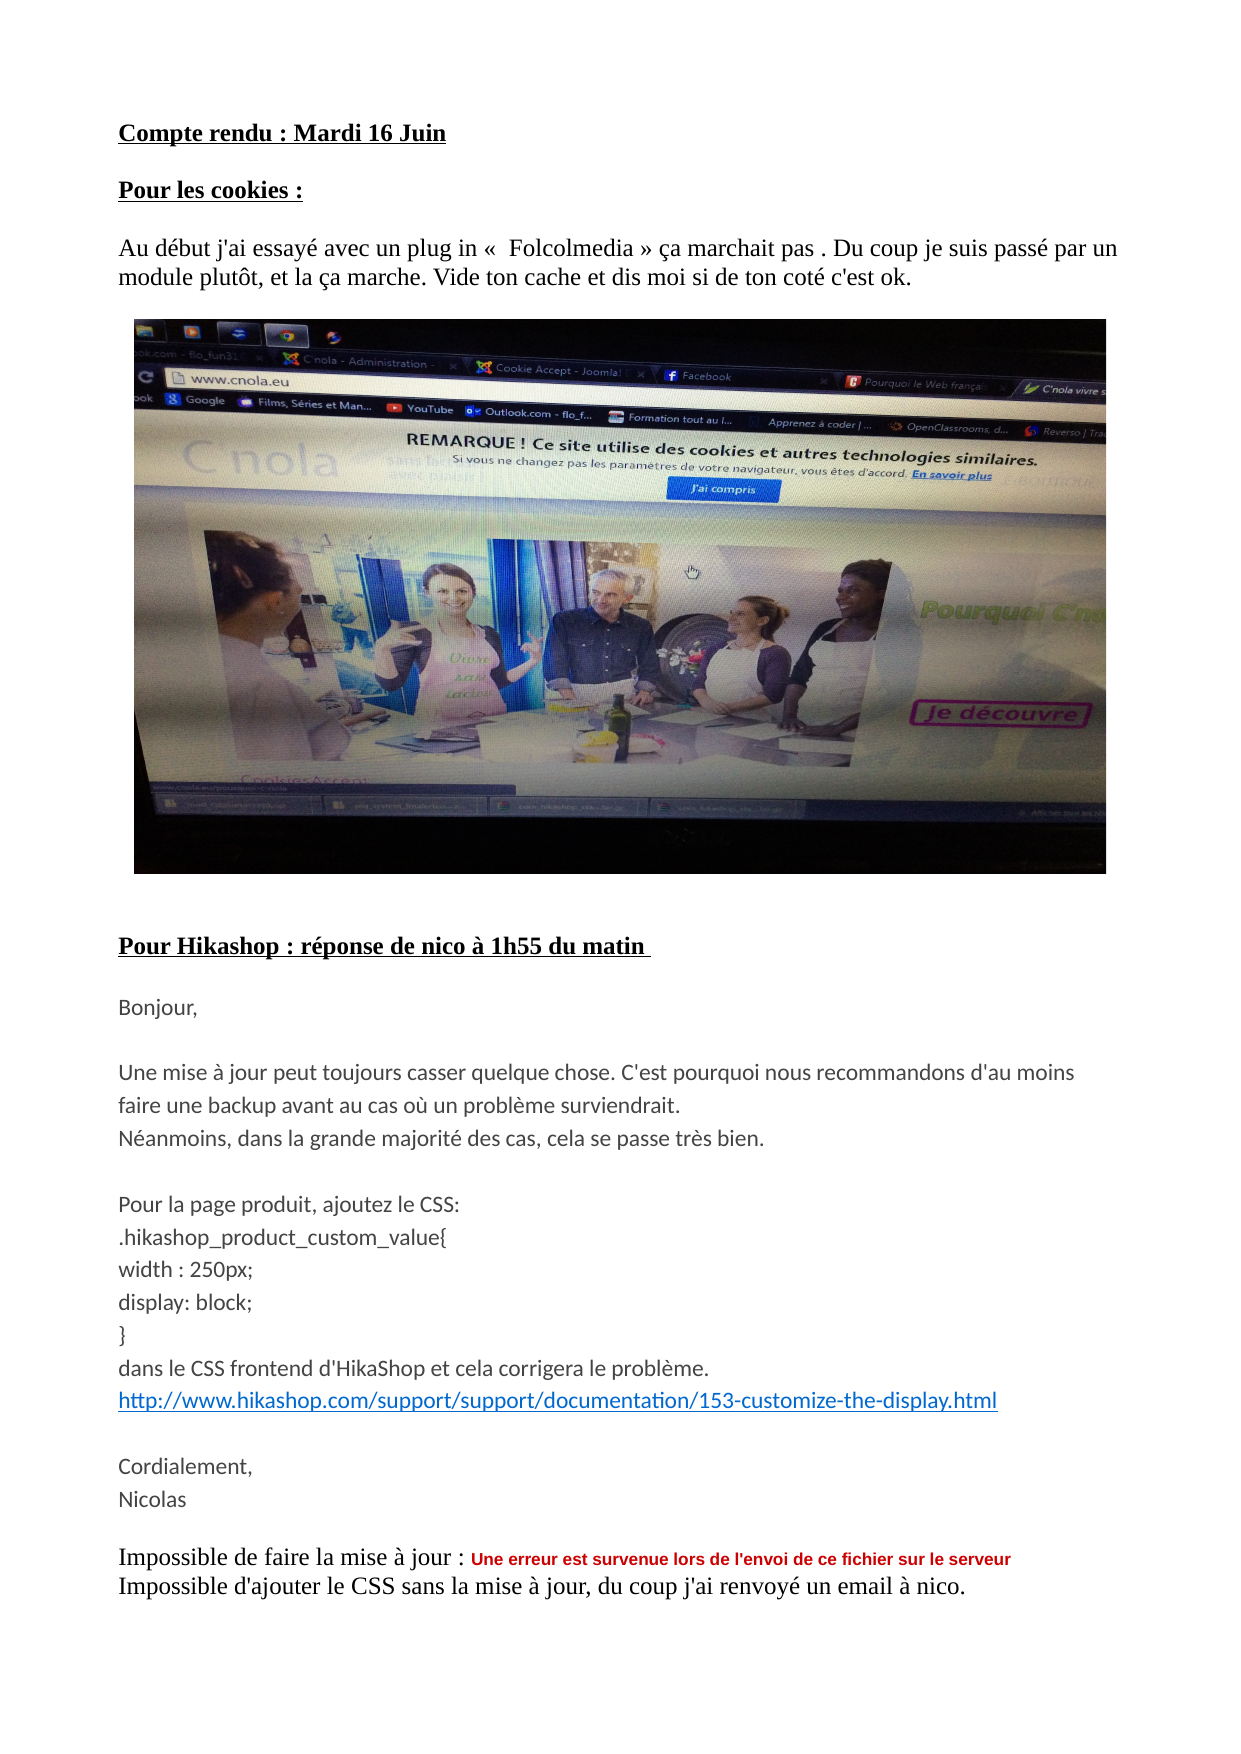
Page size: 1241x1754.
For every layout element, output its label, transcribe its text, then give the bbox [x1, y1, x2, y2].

text Compte rendu : Mardi 16 Juin [118, 118, 1122, 147]
text Une mise à jour peut toujours casser quelque chose. C'est pourquoi nous recommandons d'au moins faire une backup avant au cas où un problème surviendrait. [118, 1054, 1122, 1119]
text Pour Hikashop : réponse de nico à 1h55 du matin [118, 931, 1122, 959]
text Nicolas [118, 1480, 1122, 1513]
text Cordialement, [118, 1448, 1122, 1480]
text Pour la page produit, ajoutez le CSS: .hikashop_product_custom_value{ width : 250px; display: block; } dans le CSS frontend d'HikaShop et cela corrigera le problème. [118, 1152, 1122, 1382]
text Pour les cookies : [118, 176, 1122, 204]
text http://www.hikashop.com/support/support/documentation/153-customize-the-display.html [118, 1382, 1122, 1415]
text Bonjour, [118, 988, 1122, 1021]
picture [134, 319, 1107, 874]
text Impossible de faire la mise à jour : Une erreur est survenue lors de l'envoi de ce fichier sur le serveur [118, 1542, 1122, 1571]
text Impossible d'ajouter le CSS sans la mise à jour, du coup j'ai renvoyé un email à nico. [118, 1571, 1122, 1599]
text Néanmoins, dans la grande majorité des cas, cela se passe très bien. [118, 1119, 1122, 1152]
text Au début j'ai essayé avec un plug in « Folcolmedia » ça marchait pas . Du coup je suis passé par un module plutôt, et la ça marche. Vide ton cache et dis moi si de ton coté c'est ok. [118, 233, 1122, 291]
